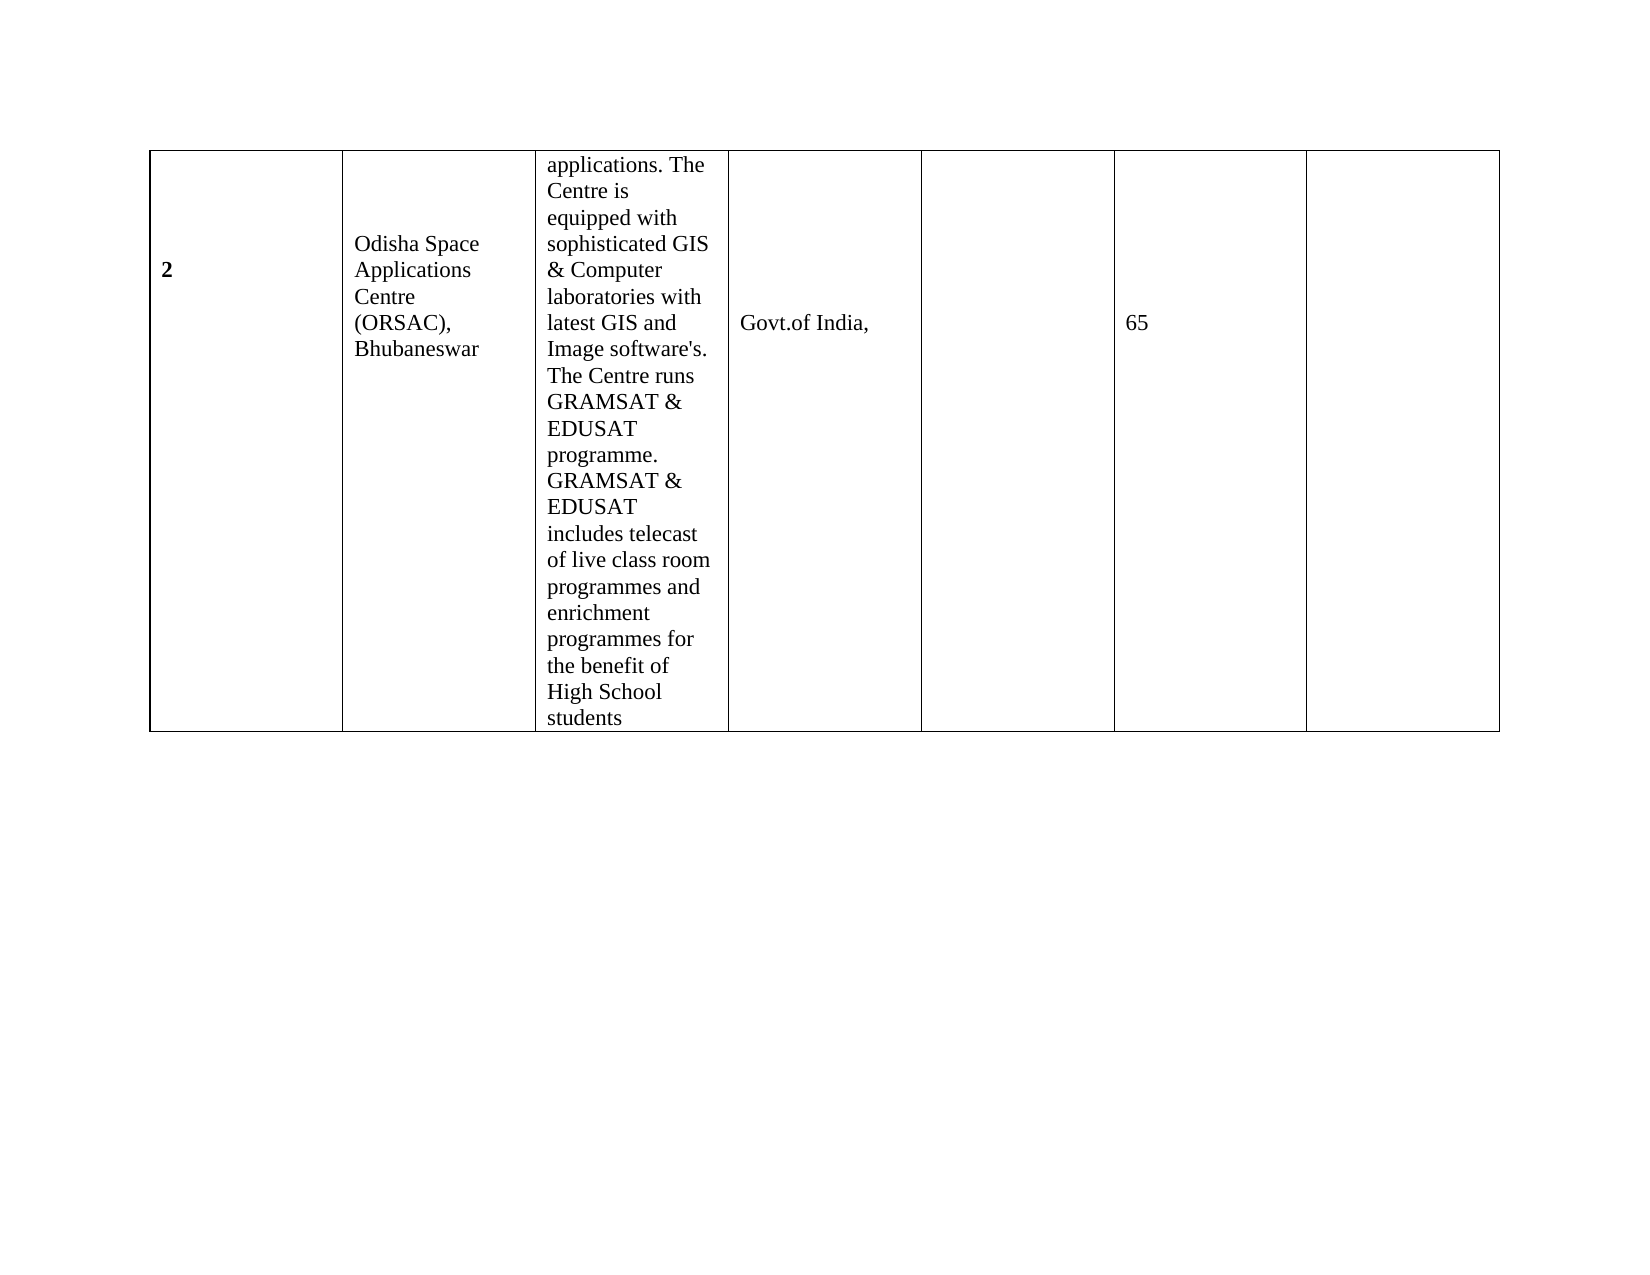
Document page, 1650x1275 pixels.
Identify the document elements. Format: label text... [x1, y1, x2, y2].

table_cell 2 [151, 151, 342, 731]
table_cell Govt.of India, [729, 151, 921, 731]
table_cell Odisha Space Applications Centre (ORSAC), Bhubaneswar [343, 151, 535, 731]
table_cell applications. The Centre is equipped with sophisticated GIS & Computer laboratories with latest GIS and Image software's. The Centre runs GRAMSAT & EDUSAT programme. GRAMSAT & EDUSAT includes telecast of live class room programmes and enrichment programmes for the benefit of High School students [536, 151, 728, 731]
table_cell [1307, 151, 1499, 731]
table_cell [922, 151, 1114, 731]
table_cell 65 [1115, 151, 1306, 731]
